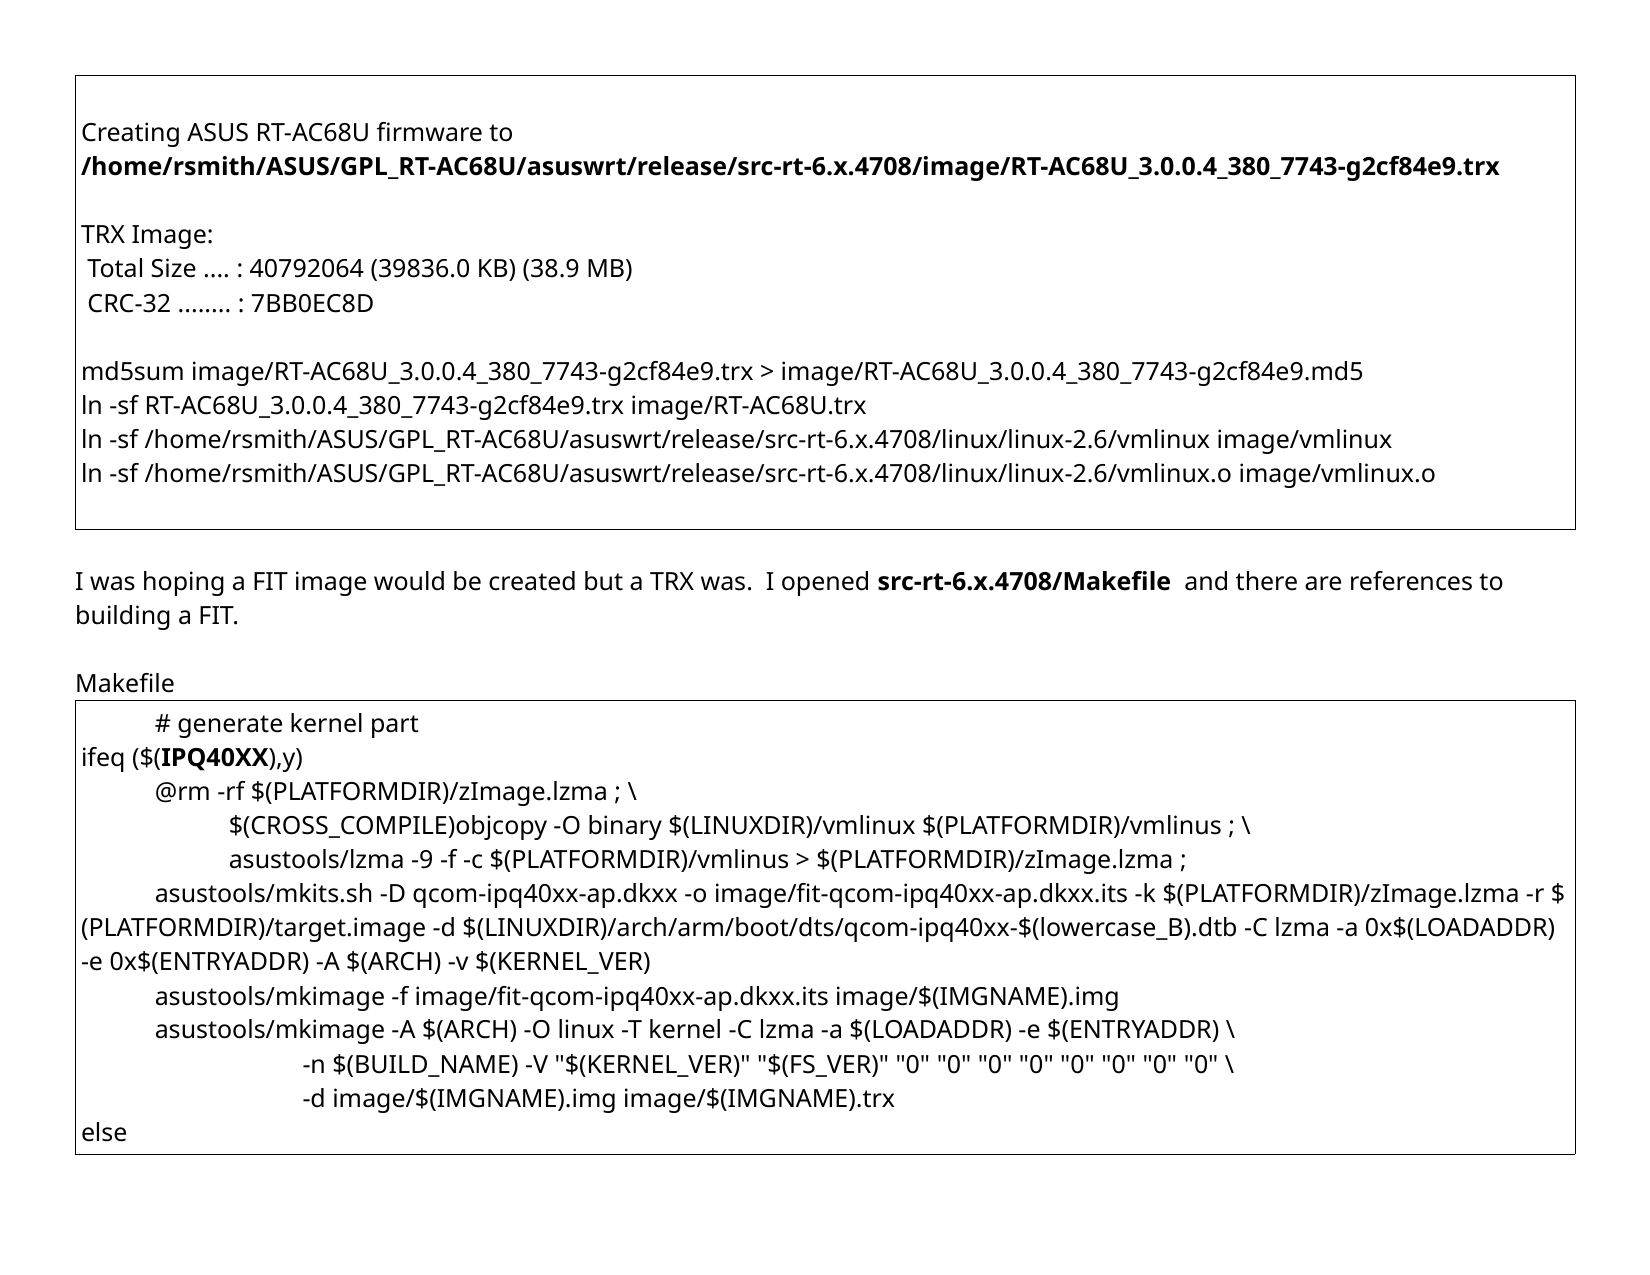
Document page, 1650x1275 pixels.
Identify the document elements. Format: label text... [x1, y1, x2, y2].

text Makefile [75, 666, 1575, 700]
table_header # generate kernel part ifeq ($(IPQ40XX),y) @rm -rf $(PLATFORMDIR)/zImage.lzma ; \ $(CROSS_COMPILE)objcopy -O binary $(LINUXDIR)/vmlinux $(PLATFORMDIR)/vmlinus ; \ asustools/lzma -9 -f -c $(PLATFORMDIR)/vmlinus > $(PLATFORMDIR)/zImage.lzma ; asustools/mkits.sh -D qcom-ipq40xx-ap.dkxx -o image/fit-qcom-ipq40xx-ap.dkxx.its -k $(PLATFORMDIR)/zImage.lzma -r $(PLATFORMDIR)/target.image -d $(LINUXDIR)/arch/arm/boot/dts/qcom-ipq40xx-$(lowercase_B).dtb -C lzma -a 0x$(LOADADDR) -e 0x$(ENTRYADDR) -A $(ARCH) -v $(KERNEL_VER) asustools/mkimage -f image/fit-qcom-ipq40xx-ap.dkxx.its image/$(IMGNAME).img asustools/mkimage -A $(ARCH) -O linux -T kernel -C lzma -a $(LOADADDR) -e $(ENTRYADDR) \ -n $(BUILD_NAME) -V "$(KERNEL_VER)" "$(FS_VER)" "0" "0" "0" "0" "0" "0" "0" "0" \ -d image/$(IMGNAME).img image/$(IMGNAME).trx else [76, 701, 1575, 1154]
text I was hoping a FIT image would be created but a TRX was. I opened src-rt-6.x.4708/Makefile and there are references to building a FIT. [75, 563, 1575, 632]
table_header Creating ASUS RT-AC68U firmware to /home/rsmith/ASUS/GPL_RT-AC68U/asuswrt/release/src-rt-6.x.4708/image/RT-AC68U_3.0.0.4_380_7743-g2cf84e9.trx TRX Image: Total Size .... : 40792064 (39836.0 KB) (38.9 MB) CRC-32 ........ : 7BB0EC8D md5sum image/RT-AC68U_3.0.0.4_380_7743-g2cf84e9.trx > image/RT-AC68U_3.0.0.4_380_7743-g2cf84e9.md5 ln -sf RT-AC68U_3.0.0.4_380_7743-g2cf84e9.trx image/RT-AC68U.trx ln -sf /home/rsmith/ASUS/GPL_RT-AC68U/asuswrt/release/src-rt-6.x.4708/linux/linux-2.6/vmlinux image/vmlinux ln -sf /home/rsmith/ASUS/GPL_RT-AC68U/asuswrt/release/src-rt-6.x.4708/linux/linux-2.6/vmlinux.o image/vmlinux.o [76, 76, 1575, 529]
